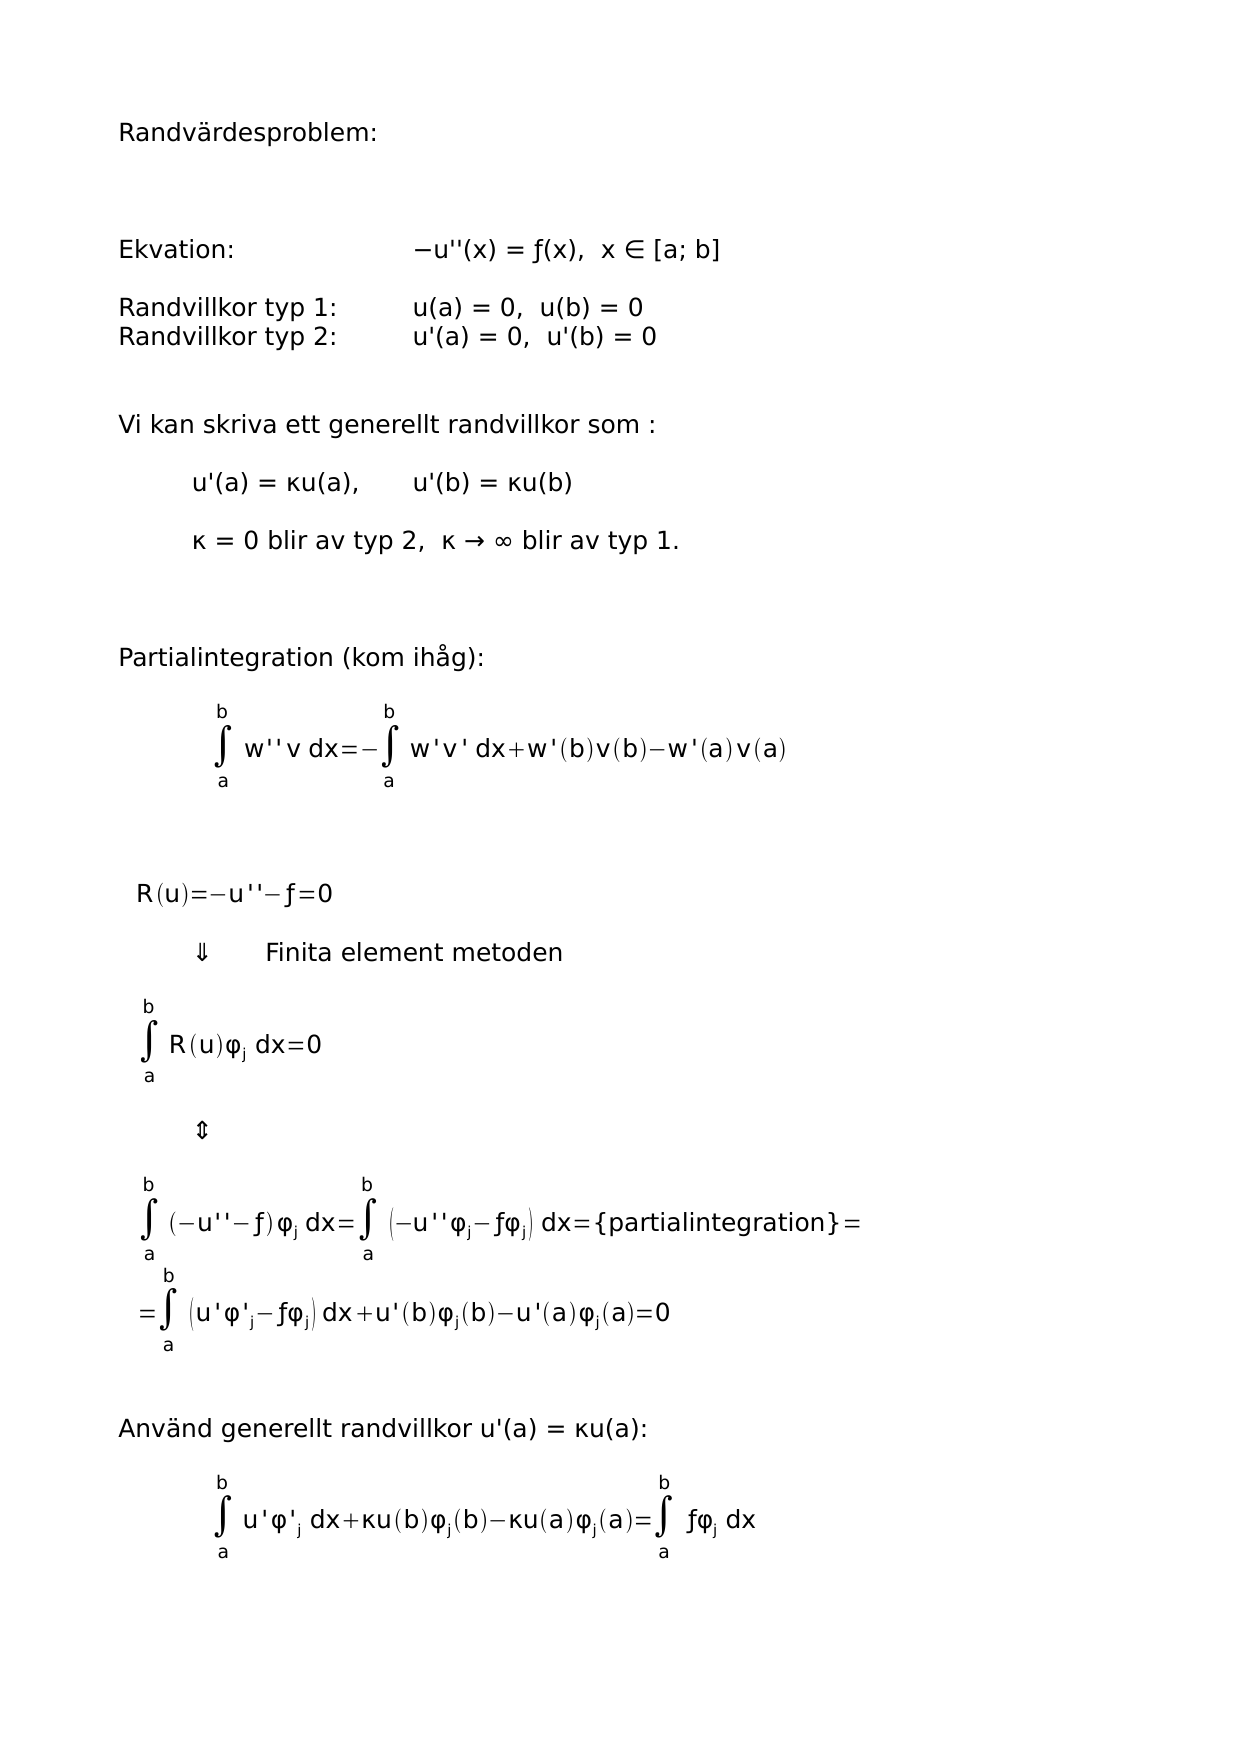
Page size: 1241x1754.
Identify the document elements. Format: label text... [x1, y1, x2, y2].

text Ekvation: −u''(x) = ƒ(x), x ∈ [a; b] [118, 235, 1122, 264]
text κ = 0 blir av typ 2, κ → ∞ blir av typ 1. [118, 526, 1122, 556]
text u'(a) = κu(a), u'(b) = κu(b) [118, 468, 1122, 497]
text Randvillkor typ 2: u'(a) = 0, u'(b) = 0 [118, 322, 1122, 351]
text Partialintegration (kom ihåg): [118, 643, 1122, 672]
text Randvärdesproblem: [118, 118, 1122, 147]
text Använd generellt randvillkor u'(a) = κu(a): [118, 1414, 1122, 1443]
text ⇓ Finita element metoden [118, 938, 1122, 967]
text Vi kan skriva ett generellt randvillkor som : [118, 410, 1122, 439]
text Randvillkor typ 1: u(a) = 0, u(b) = 0 [118, 293, 1122, 322]
text ⇕ [118, 1116, 1122, 1146]
